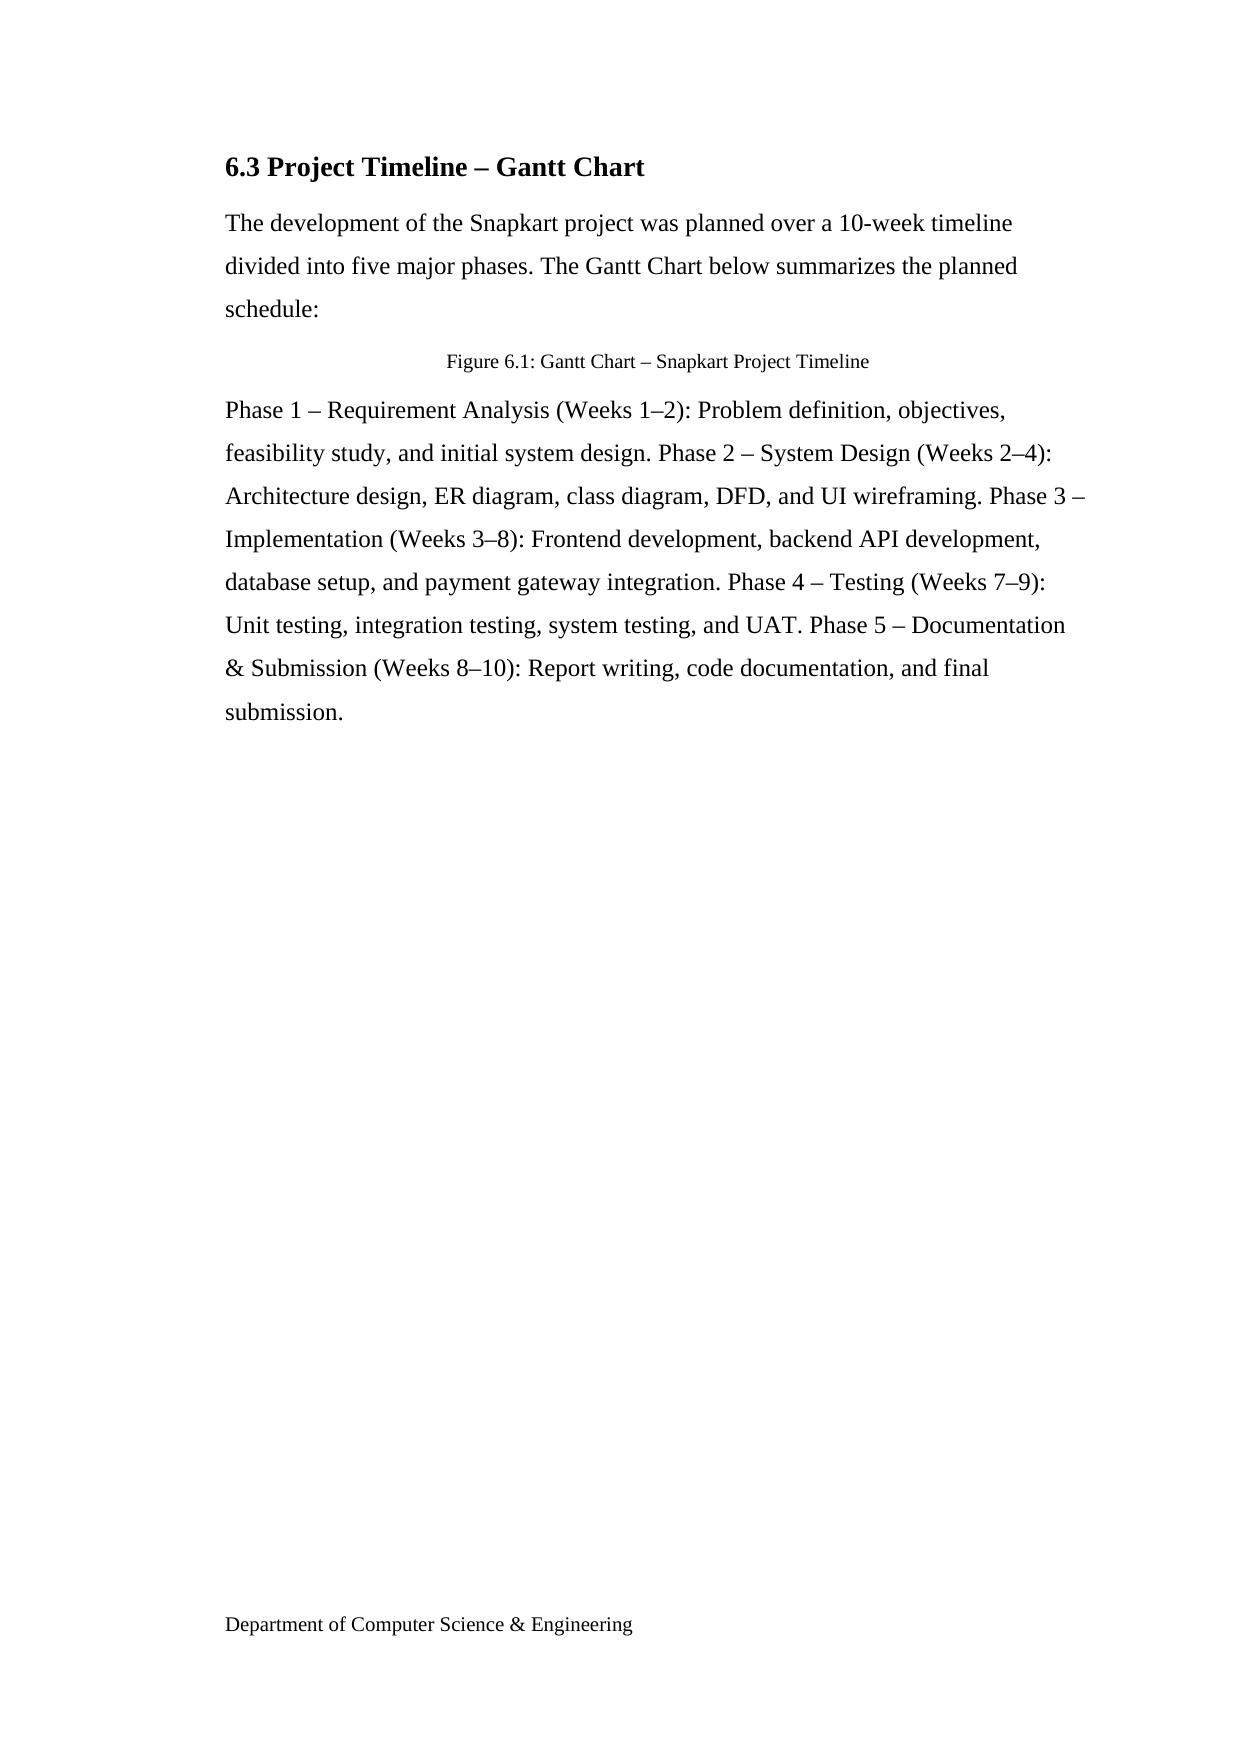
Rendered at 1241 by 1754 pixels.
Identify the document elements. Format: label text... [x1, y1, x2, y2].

text Figure 6.1: Gantt Chart – Snapkart Project Timeline [225, 350, 1090, 373]
text Phase 1 – Requirement Analysis (Weeks 1–2): Problem definition, objectives, feasibility study, and initial system design. Phase 2 – System Design (Weeks 2–4): Architecture design, ER diagram, class diagram, DFD, and UI wireframing. Phase 3 – Implementation (Weeks 3–8): Frontend development, backend API development, database setup, and payment gateway integration. Phase 4 – Testing (Weeks 7–9): Unit testing, integration testing, system testing, and UAT. Phase 5 – Documentation & Submission (Weeks 8–10): Report writing, code documentation, and final submission. [225, 395, 1090, 725]
text 6.3 Project Timeline – Gantt Chart [225, 150, 1090, 182]
text The development of the Snapkart project was planned over a 10-week timeline divided into five major phases. The Gantt Chart below summarizes the planned schedule: [225, 208, 1090, 323]
